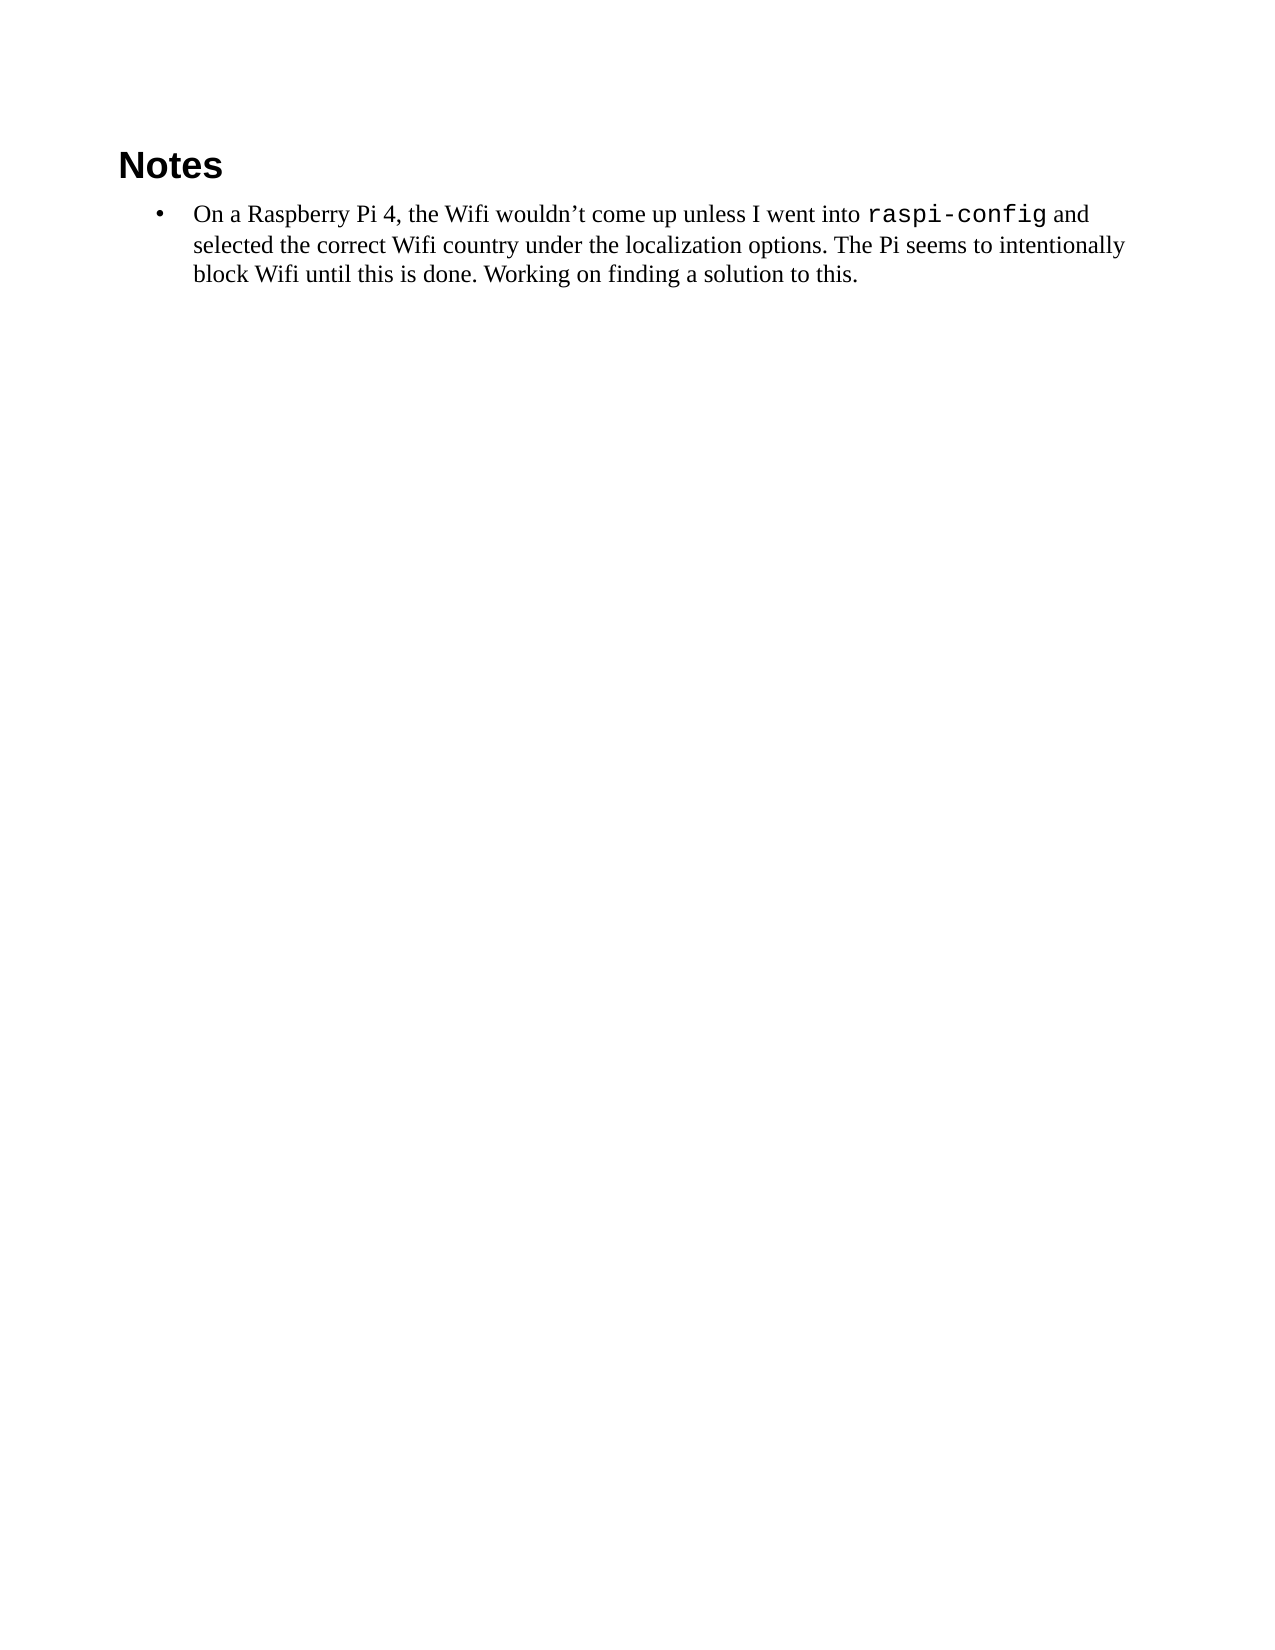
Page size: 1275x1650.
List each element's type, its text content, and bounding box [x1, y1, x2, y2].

subtitle Notes [118, 143, 1157, 187]
list On a Raspberry Pi 4, the Wifi wouldn’t come up unless I went into raspi-config and selected the correct Wifi country under the localization options. The Pi seems to intentionally block Wifi until this is done. Working on finding a solution to this. [156, 199, 1157, 288]
